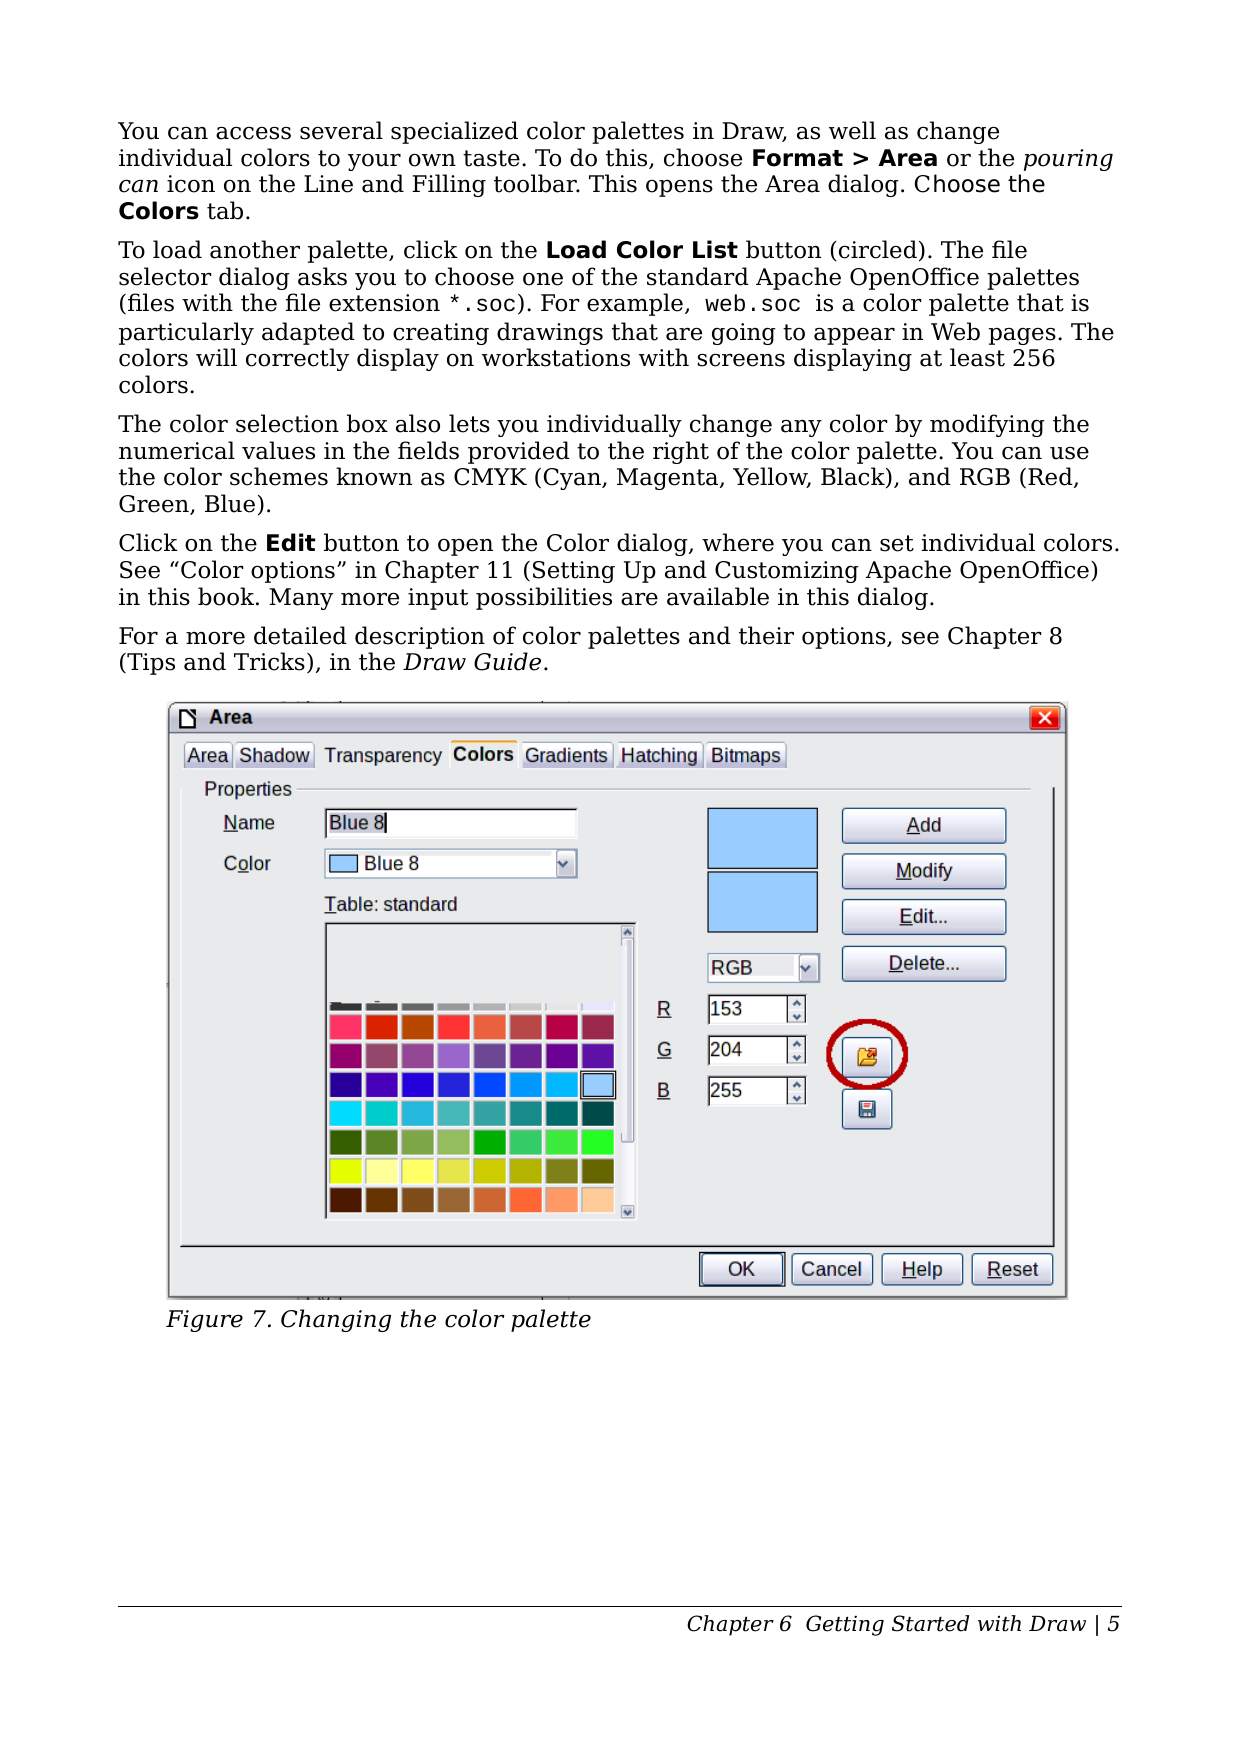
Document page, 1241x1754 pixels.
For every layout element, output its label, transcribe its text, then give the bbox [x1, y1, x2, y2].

text To load another palette, click on the Load Color List button (circled). The file selector dialog asks you to choose one of the standard Apache OpenOffice palettes (files with the file extension *.soc). For example, web.soc is a color palette that is particularly adapted to creating drawings that are going to appear in Web pages. The colors will correctly display on workstations with screens displaying at least 256 colors. [118, 237, 1122, 399]
text For a more detailed description of color palettes and their options, see Chapter 8 (Tips and Tricks), in the Draw Guide. [118, 623, 1122, 676]
text Click on the Edit button to open the Color dialog, where you can set individual colors. See “Color options” in Chapter 11 (Setting Up and Customizing Apache OpenOffice) in this book. Many more input possibilities are available in this dialog. [118, 530, 1122, 610]
text Figure 7. Changing the color palette [166, 1306, 1074, 1333]
text You can access several specialized color palettes in Draw, as well as change individual colors to your own taste. To do this, choose Format > Area or the pouring can icon on the Line and Filling toolbar. This opens the Area dialog. Choose the Colors tab. [118, 118, 1122, 225]
text The color selection box also lets you individually change any color by modifying the numerical values in the fields provided to the right of the color palette. You can use the color schemes known as CMYK (Cyan, Magenta, Yellow, Black), and RGB (Red, Green, Blue). [118, 411, 1122, 518]
picture [166, 701, 1069, 1300]
